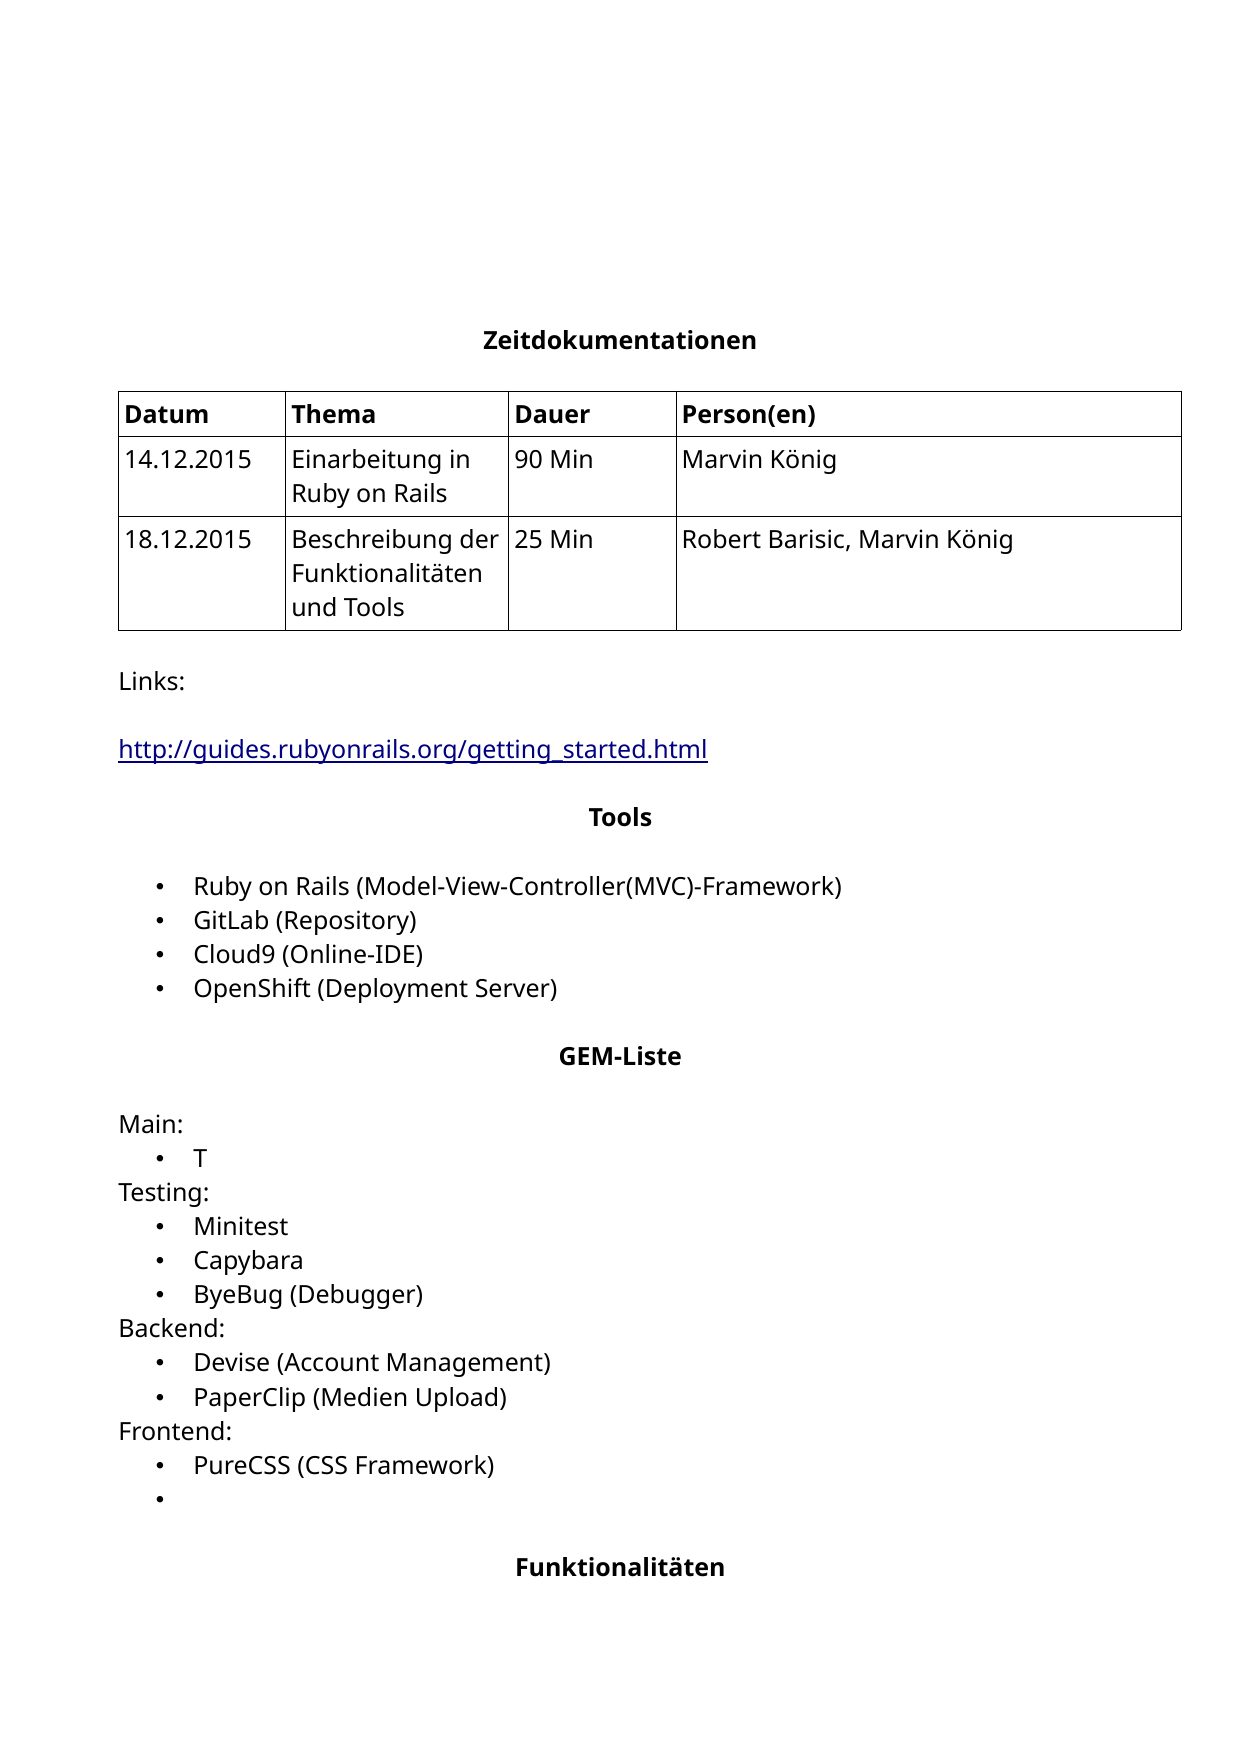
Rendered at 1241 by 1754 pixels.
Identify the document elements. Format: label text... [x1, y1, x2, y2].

list PureCSS (CSS Framework) [156, 1447, 1122, 1481]
text Zeitdokumentationen [118, 322, 1122, 357]
table_header Datum [119, 392, 285, 436]
table_cell Beschreibung der Funktionalitäten und Tools [286, 517, 508, 630]
text Funktionalitäten [118, 1549, 1122, 1583]
table_cell 18.12.2015 [119, 517, 285, 630]
list GitLab (Repository) [156, 902, 1122, 936]
table_cell 14.12.2015 [119, 437, 285, 516]
text http://guides.rubyonrails.org/getting_started.html [118, 732, 1122, 766]
list ByeBug (Debugger) [156, 1277, 1122, 1311]
text Links: [118, 664, 1122, 698]
table_header Person(en) [677, 392, 1181, 436]
table_cell Einarbeitung in Ruby on Rails [286, 437, 508, 516]
list Devise (Account Management) [156, 1345, 1122, 1379]
list PaperClip (Medien Upload) [156, 1379, 1122, 1413]
text Frontend: [118, 1413, 1122, 1447]
text Backend: [118, 1311, 1122, 1345]
list Cloud9 (Online-IDE) [156, 936, 1122, 970]
list OpenShift (Deployment Server) [156, 970, 1122, 1004]
table_cell 25 Min [509, 517, 676, 630]
text Main: [118, 1107, 1122, 1141]
list Ruby on Rails (Model-View-Controller(MVC)-Framework) [156, 868, 1122, 902]
table_header Dauer [509, 392, 676, 436]
table_header Thema [286, 392, 508, 436]
text Testing: [118, 1175, 1122, 1209]
table_cell Marvin König [677, 437, 1181, 516]
table_cell Robert Barisic, Marvin König [677, 517, 1181, 630]
text Tools [118, 800, 1122, 834]
list Minitest [156, 1209, 1122, 1243]
list T [156, 1141, 1122, 1175]
text GEM-Liste [118, 1038, 1122, 1073]
table_cell 90 Min [509, 437, 676, 516]
list Capybara [156, 1243, 1122, 1277]
